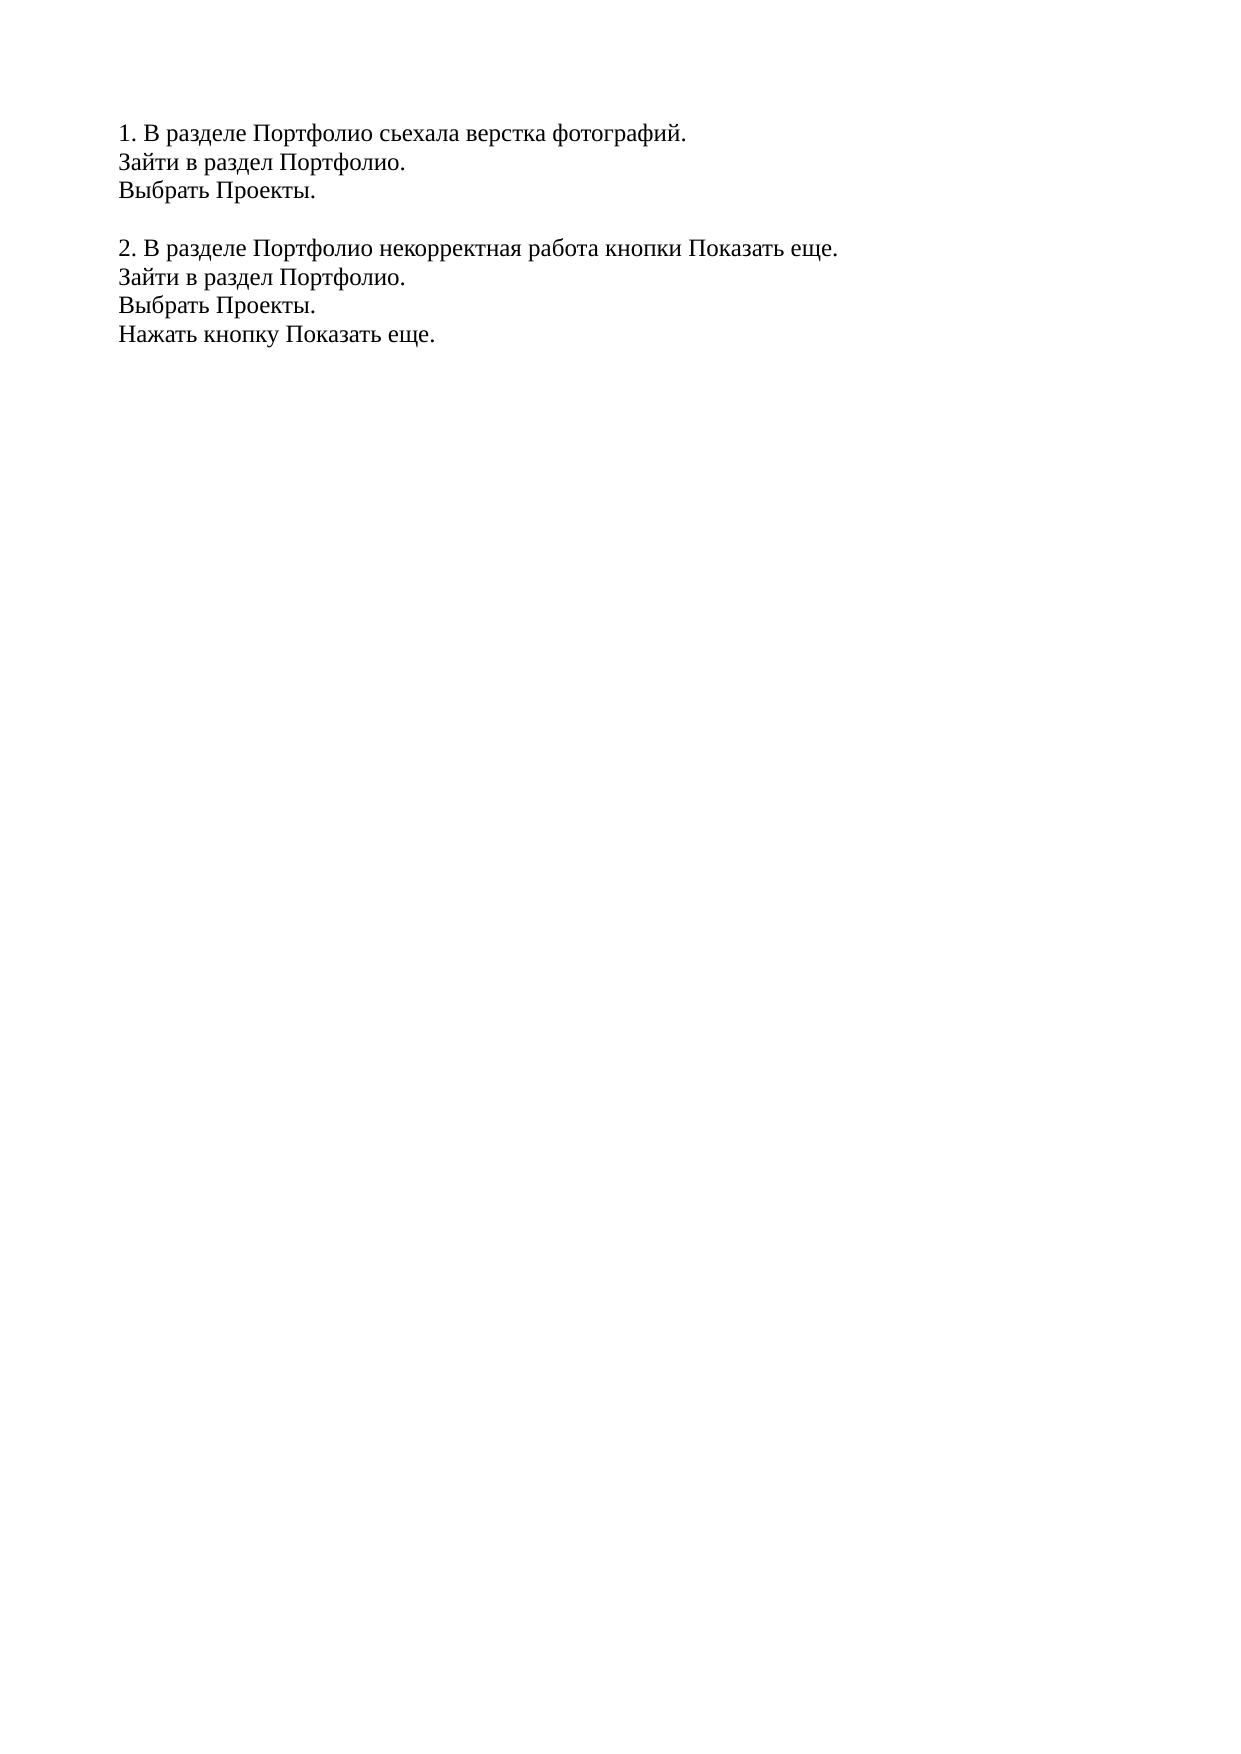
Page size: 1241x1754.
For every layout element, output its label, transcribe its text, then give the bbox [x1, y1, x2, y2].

text 1. В разделе Портфолио сьехала верстка фотографий. [118, 118, 1122, 147]
text Нажать кнопку Показать еще. [118, 319, 1122, 348]
text 2. В разделе Портфолио некорректная работа кнопки Показать еще. [118, 233, 1122, 262]
text Зайти в раздел Портфолио. [118, 147, 1122, 176]
text Зайти в раздел Портфолио. [118, 262, 1122, 291]
text Выбрать Проекты. [118, 176, 1122, 204]
text Выбрать Проекты. [118, 291, 1122, 319]
